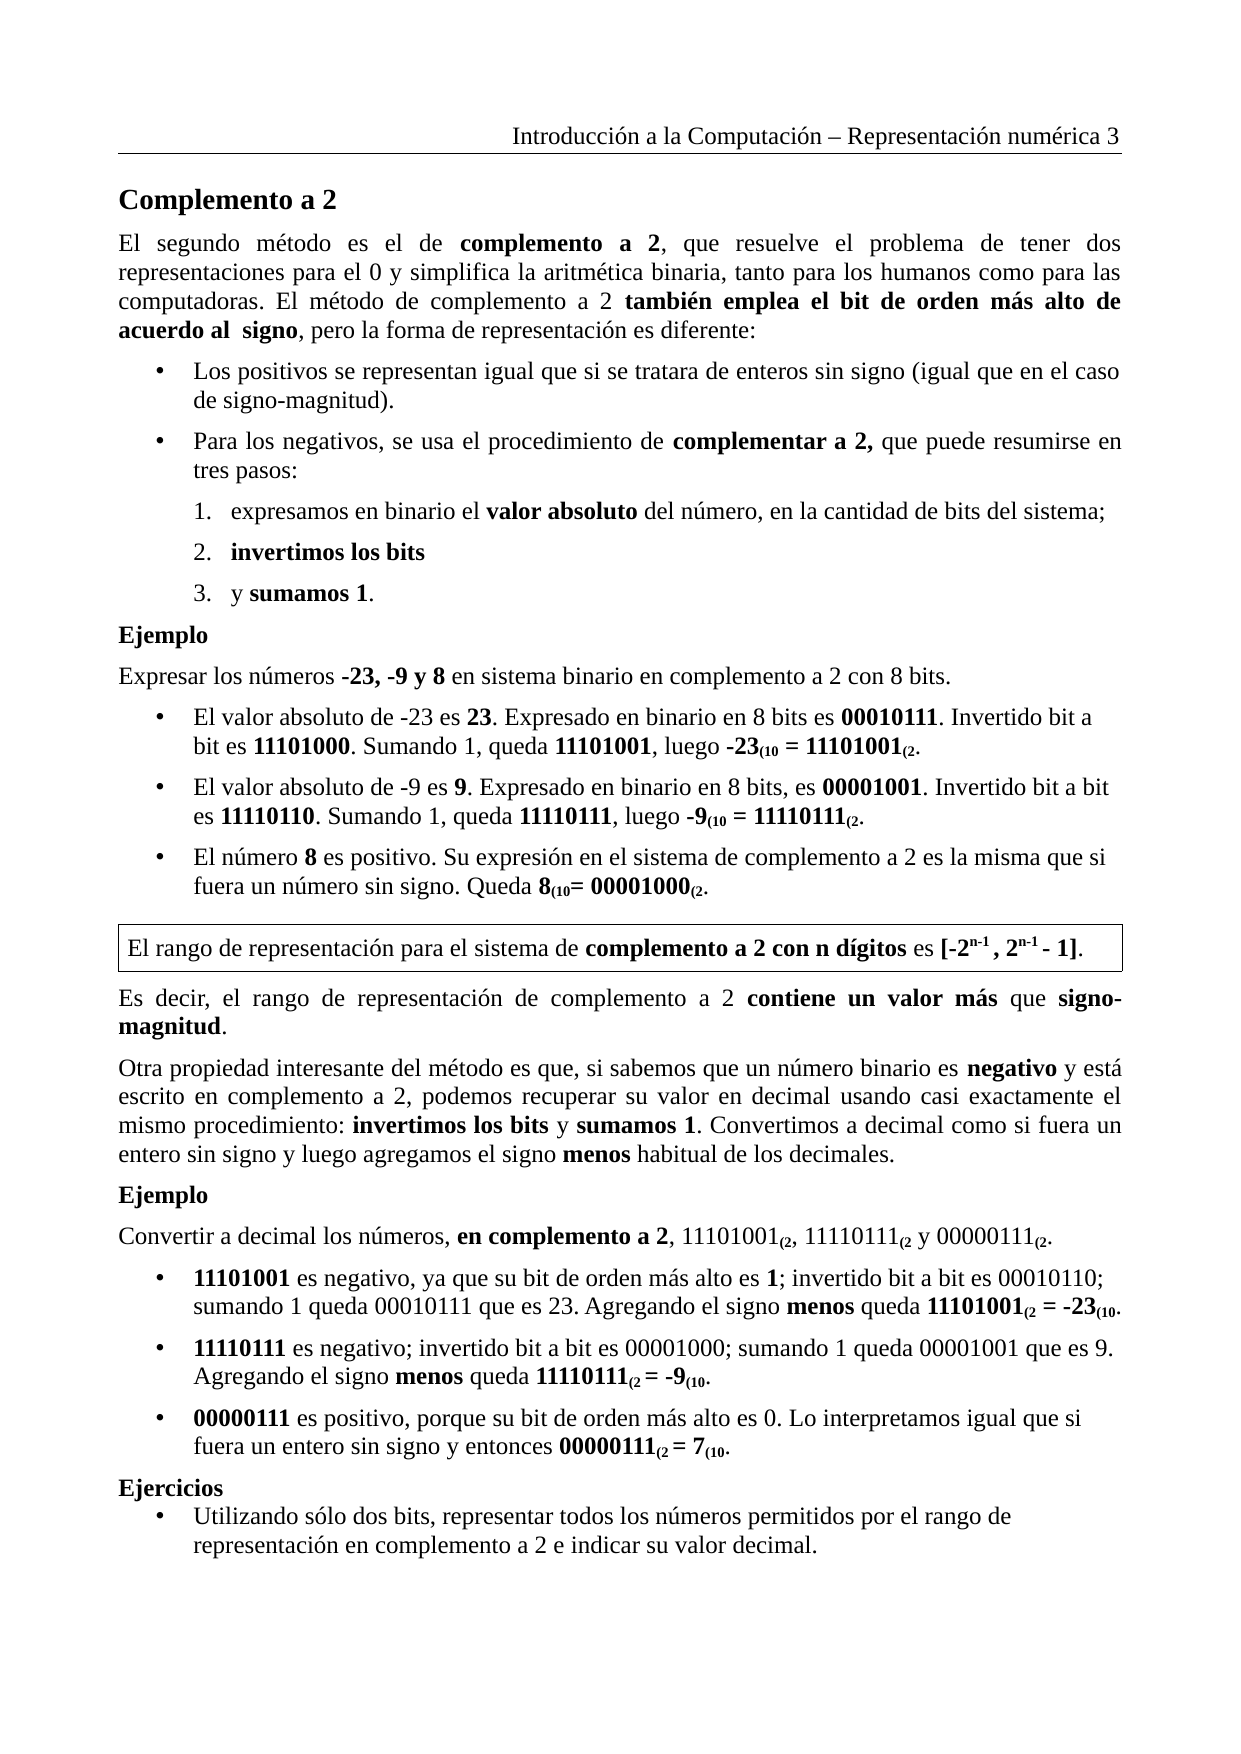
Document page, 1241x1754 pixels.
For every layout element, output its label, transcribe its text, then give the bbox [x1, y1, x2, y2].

list expresamos en binario el valor absoluto del número, en la cantidad de bits del sistema; [193, 496, 1122, 525]
text El segundo método es el de complemento a 2, que resuelve el problema de tener dos representaciones para el 0 y simplifica la aritmética binaria, tanto para los humanos como para las computadoras. El método de complemento a 2 también emplea el bit de orden más alto de acuerdo al signo, pero la forma de representación es diferente: [118, 228, 1122, 343]
text Ejercicios [118, 1473, 1122, 1501]
list El número 8 es positivo. Su expresión en el sistema de complemento a 2 es la misma que si fuera un número sin signo. Queda 8(10= 00001000(2. [156, 842, 1122, 900]
text Expresar los números -23, -9 y 8 en sistema binario en complemento a 2 con 8 bits. [118, 661, 1122, 690]
text Es decir, el rango de representación de complemento a 2 contiene un valor más que signo-magnitud. [118, 972, 1122, 1040]
text Convertir a decimal los números, en complemento a 2, 11101001(2, 11110111(2 y 00000111(2. [118, 1221, 1122, 1250]
list El valor absoluto de -9 es 9. Expresado en binario en 8 bits, es 00001001. Invertido bit a bit es 11110110. Sumando 1, queda 11110111, luego -9(10 = 11110111(2. [156, 772, 1122, 830]
list El valor absoluto de -23 es 23. Expresado en binario en 8 bits es 00010111. Invertido bit a bit es 11101000. Sumando 1, queda 11101001, luego -23(10 = 11101001(2. [156, 702, 1122, 760]
list Para los negativos, se usa el procedimiento de complementar a 2, que puede resumirse en tres pasos: [156, 426, 1122, 483]
text Otra propiedad interesante del método es que, si sabemos que un número binario es negativo y está escrito en complemento a 2, podemos recuperar su valor en decimal usando casi exactamente el mismo procedimiento: invertimos los bits y sumamos 1. Convertimos a decimal como si fuera un entero sin signo y luego agregamos el signo menos habitual de los decimales. [118, 1053, 1122, 1168]
text Ejemplo [118, 620, 1122, 648]
subtitle Complemento a 2 [118, 182, 1122, 216]
list 00000111 es positivo, porque su bit de orden más alto es 0. Lo interpretamos igual que si fuera un entero sin signo y entonces 00000111(2 = 7(10. [156, 1403, 1122, 1460]
list 11110111 es negativo; invertido bit a bit es 00001000; sumando 1 queda 00001001 que es 9. Agregando el signo menos queda 11110111(2 = -9(10. [156, 1333, 1122, 1390]
text [118, 912, 1122, 924]
list Utilizando sólo dos bits, representar todos los números permitidos por el rango de representación en complemento a 2 e indicar su valor decimal. [156, 1501, 1122, 1559]
list Los positivos se representan igual que si se tratara de enteros sin signo (igual que en el caso de signo-magnitud). [156, 356, 1122, 413]
list y sumamos 1. [193, 578, 1122, 607]
text [119, 925, 1122, 971]
text Ejemplo [118, 1180, 1122, 1209]
text El rango de representación para el sistema de complemento a 2 con n dígitos es [-2n-1 , 2n-1 - 1]. [127, 933, 1113, 962]
list 11101001 es negativo, ya que su bit de orden más alto es 1; invertido bit a bit es 00010110; sumando 1 queda 00010111 que es 23. Agregando el signo menos queda 11101001(2 = -23(10. [156, 1263, 1122, 1320]
list invertimos los bits [193, 537, 1122, 566]
